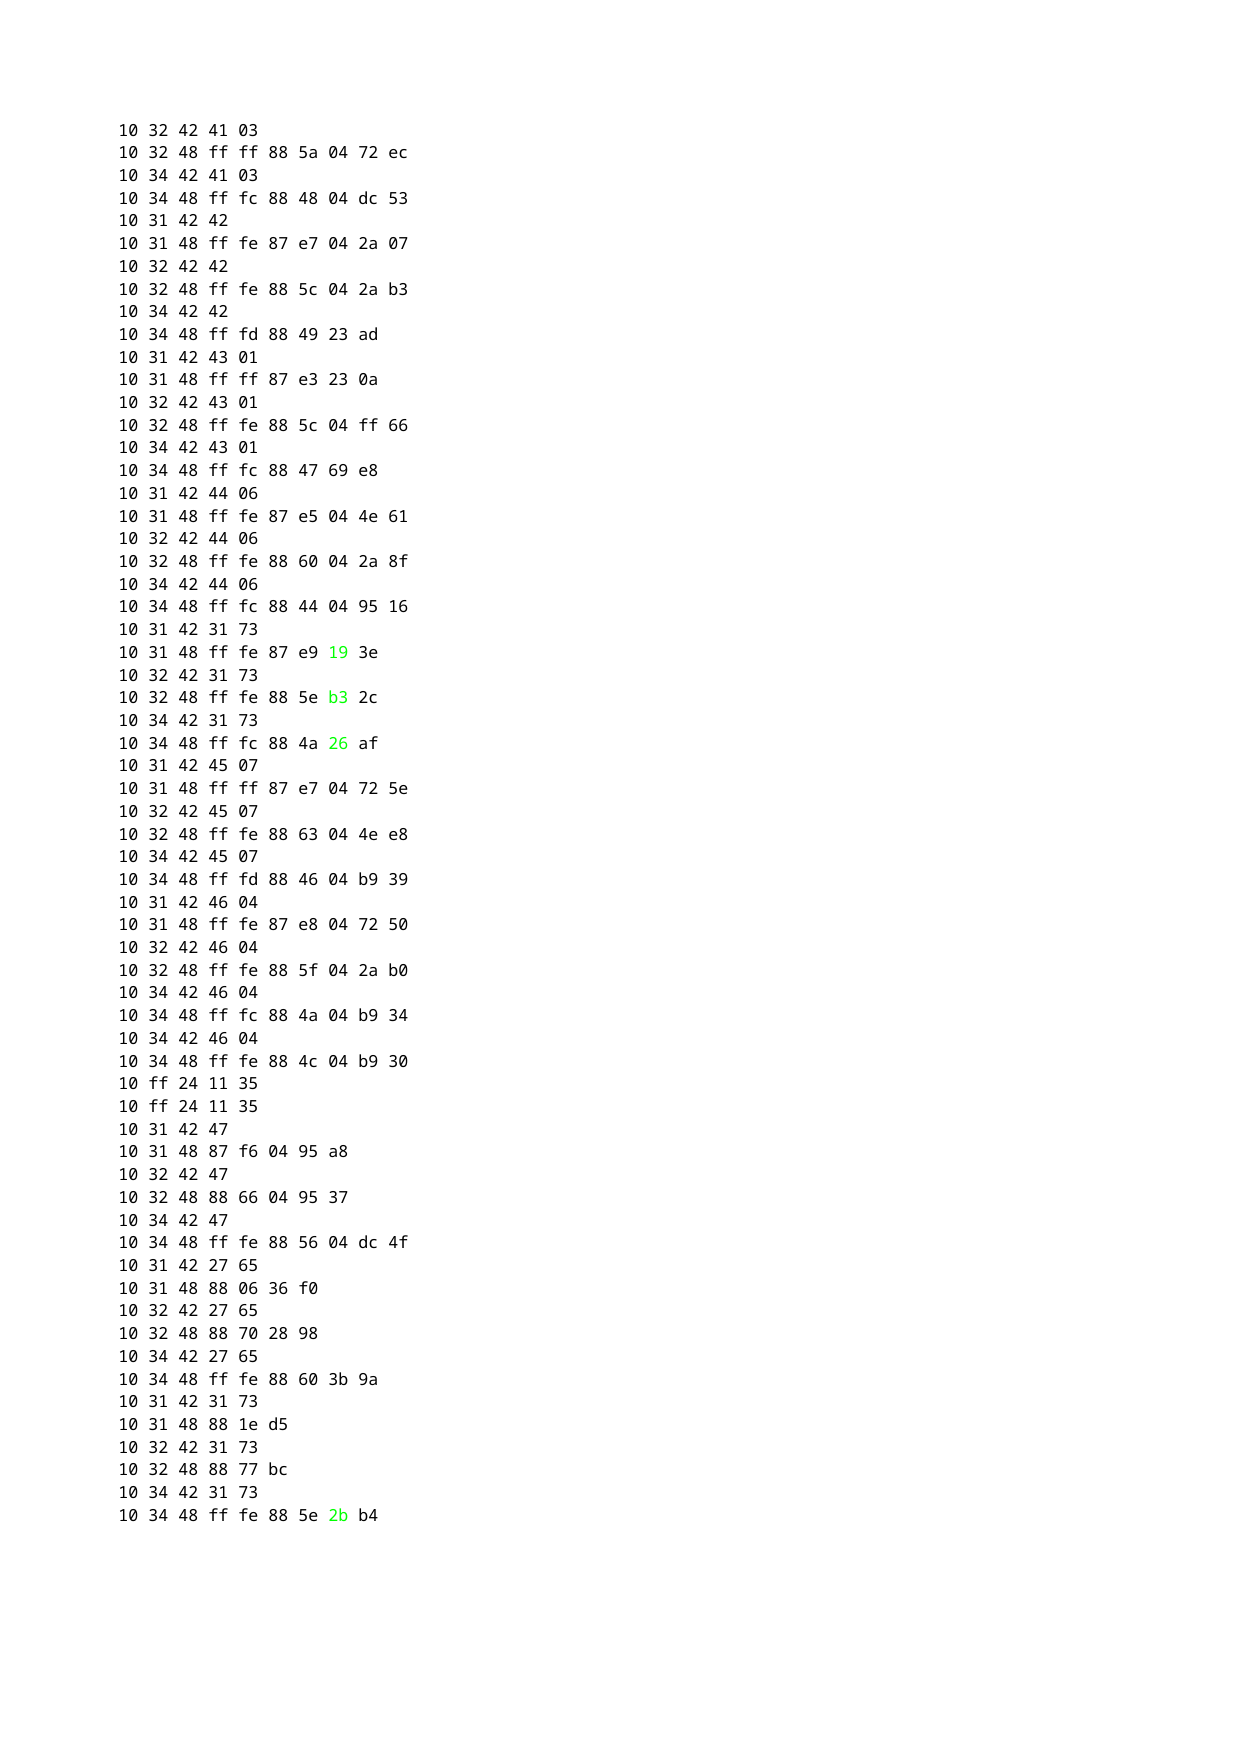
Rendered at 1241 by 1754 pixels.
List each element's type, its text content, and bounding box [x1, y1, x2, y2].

text 10 32 48 ff fe 88 5f 04 2a b0 [118, 958, 1122, 981]
text 10 31 48 88 1e d5 [118, 1412, 1122, 1435]
text 10 31 48 ff fe 87 e9 19 3e [118, 640, 1122, 663]
text 10 32 42 46 04 [118, 936, 1122, 958]
text 10 32 42 27 65 [118, 1299, 1122, 1322]
text 10 32 48 ff fe 88 5c 04 2a b3 [118, 277, 1122, 300]
text 10 31 48 87 f6 04 95 a8 [118, 1140, 1122, 1163]
text 10 31 42 31 73 [118, 618, 1122, 640]
text 10 34 42 46 04 [118, 981, 1122, 1004]
text 10 34 42 27 65 [118, 1344, 1122, 1367]
text 10 31 42 27 65 [118, 1253, 1122, 1276]
text 10 31 48 ff fe 87 e7 04 2a 07 [118, 232, 1122, 254]
text 10 34 48 ff fe 88 56 04 dc 4f [118, 1231, 1122, 1253]
text 10 32 42 31 73 [118, 663, 1122, 686]
text 10 34 42 46 04 [118, 1026, 1122, 1049]
text 10 34 42 31 73 [118, 1481, 1122, 1503]
text 10 34 48 ff fc 88 44 04 95 16 [118, 595, 1122, 618]
text 10 34 42 44 06 [118, 572, 1122, 595]
text 10 32 42 44 06 [118, 527, 1122, 549]
text 10 31 42 44 06 [118, 481, 1122, 504]
text 10 34 42 41 03 [118, 163, 1122, 186]
text 10 31 48 ff fe 87 e5 04 4e 61 [118, 504, 1122, 527]
text 10 32 42 31 73 [118, 1435, 1122, 1458]
text 10 32 48 ff fe 88 63 04 4e e8 [118, 822, 1122, 845]
text 10 34 42 43 01 [118, 436, 1122, 459]
text 10 31 42 43 01 [118, 345, 1122, 368]
text 10 ff 24 11 35 [118, 1094, 1122, 1117]
text 10 31 48 ff ff 87 e3 23 0a [118, 368, 1122, 391]
text 10 34 48 ff fe 88 4c 04 b9 30 [118, 1049, 1122, 1072]
text 10 ff 24 11 35 [118, 1072, 1122, 1094]
text 10 34 42 31 73 [118, 708, 1122, 731]
text 10 32 42 42 [118, 254, 1122, 277]
text 10 34 48 ff fc 88 4a 04 b9 34 [118, 1004, 1122, 1026]
text 10 31 48 88 06 36 f0 [118, 1276, 1122, 1299]
text 10 34 48 ff fc 88 48 04 dc 53 [118, 186, 1122, 209]
text 10 34 48 ff fe 88 60 3b 9a [118, 1367, 1122, 1390]
text 10 34 42 42 [118, 300, 1122, 322]
text 10 32 42 41 03 [118, 118, 1122, 141]
text 10 34 48 ff fd 88 46 04 b9 39 [118, 867, 1122, 890]
text 10 31 42 46 04 [118, 890, 1122, 913]
text 10 32 48 88 77 bc [118, 1458, 1122, 1481]
text 10 32 48 ff fe 88 60 04 2a 8f [118, 549, 1122, 572]
text 10 32 48 ff fe 88 5e b3 2c [118, 686, 1122, 708]
text 10 32 48 88 70 28 98 [118, 1322, 1122, 1344]
text 10 32 42 43 01 [118, 391, 1122, 413]
text 10 32 42 47 [118, 1163, 1122, 1185]
text 10 34 42 47 [118, 1208, 1122, 1231]
text 10 31 42 45 07 [118, 754, 1122, 777]
text 10 34 48 ff fd 88 49 23 ad [118, 322, 1122, 345]
text 10 34 48 ff fc 88 47 69 e8 [118, 459, 1122, 481]
text 10 31 42 42 [118, 209, 1122, 232]
text 10 34 42 45 07 [118, 845, 1122, 867]
text 10 32 48 ff fe 88 5c 04 ff 66 [118, 413, 1122, 436]
text 10 34 48 ff fc 88 4a 26 af [118, 731, 1122, 754]
text 10 31 48 ff ff 87 e7 04 72 5e [118, 777, 1122, 799]
text 10 31 48 ff fe 87 e8 04 72 50 [118, 913, 1122, 936]
text 10 31 42 31 73 [118, 1390, 1122, 1412]
text 10 32 48 88 66 04 95 37 [118, 1185, 1122, 1208]
text 10 31 42 47 [118, 1117, 1122, 1140]
text 10 32 48 ff ff 88 5a 04 72 ec [118, 141, 1122, 163]
text 10 32 42 45 07 [118, 799, 1122, 822]
text 10 34 48 ff fe 88 5e 2b b4 [118, 1503, 1122, 1526]
